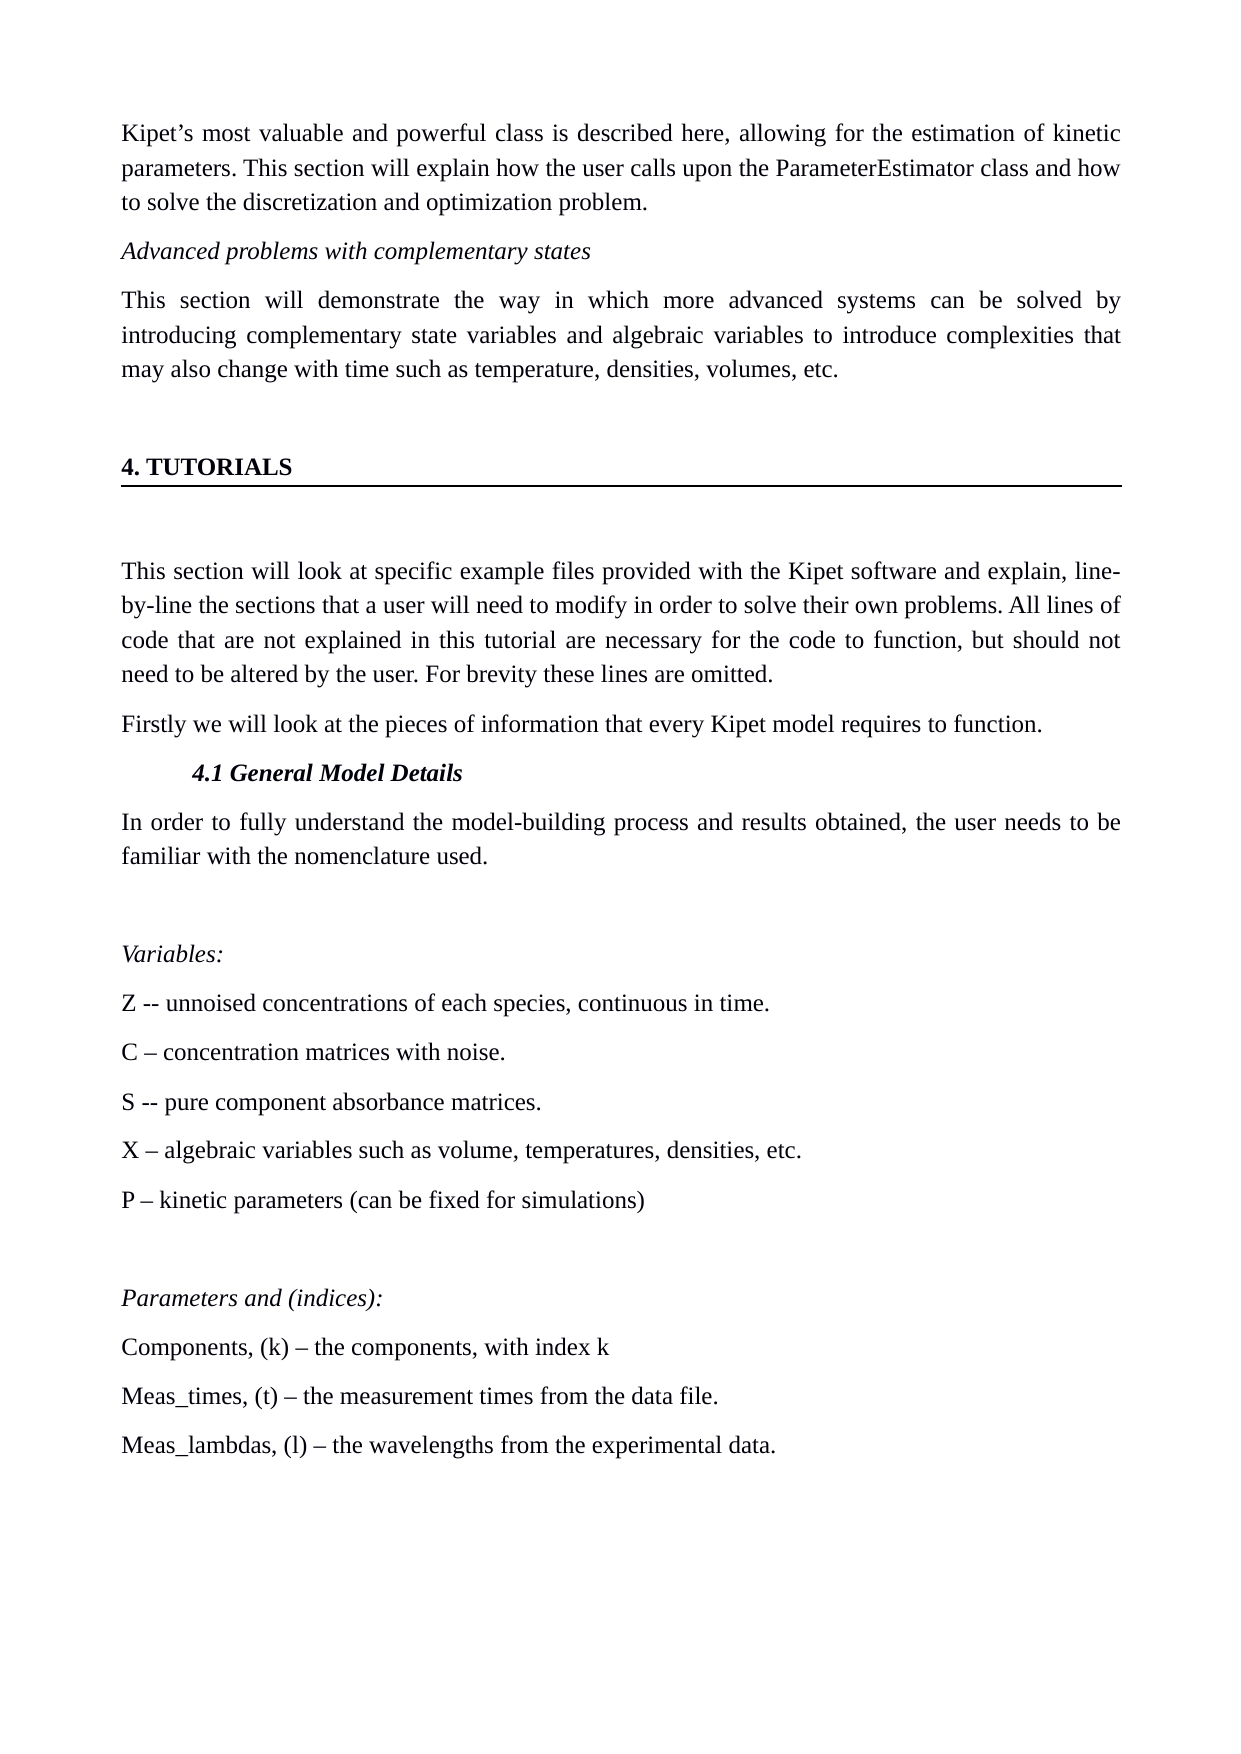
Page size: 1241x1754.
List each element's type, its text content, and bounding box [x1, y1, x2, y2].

text Meas_lambdas, (l) – the wavelengths from the experimental data. [121, 1430, 1122, 1459]
text Parameters and (indices): [121, 1283, 1122, 1312]
text S -- pure component absorbance matrices. [121, 1087, 1122, 1115]
text Z -- unnoised concentrations of each species, continuous in time. [121, 988, 1122, 1017]
text Firstly we will look at the pieces of information that every Kipet model requires to function. [121, 709, 1122, 737]
text 4. TUTORIALS [121, 452, 1122, 485]
text 4.1 General Model Details [121, 758, 1122, 786]
text This section will look at specific example files provided with the Kipet software and explain, line-by-line the sections that a user will need to modify in order to solve their own problems. All lines of code that are not explained in this tutorial are necessary for the code to function, but should not need to be altered by the user. For brevity these lines are omitted. [121, 556, 1122, 688]
text Advanced problems with complementary states [121, 236, 1122, 265]
text Variables: [121, 939, 1122, 968]
text This section will demonstrate the way in which more advanced systems can be solved by introducing complementary state variables and algebraic variables to introduce complexities that may also change with time such as temperature, densities, volumes, etc. [121, 285, 1122, 383]
text C – concentration matrices with noise. [121, 1037, 1122, 1066]
text X – algebraic variables such as volume, temperatures, densities, etc. [121, 1136, 1122, 1164]
text Kipet’s most valuable and powerful class is described here, allowing for the estimation of kinetic parameters. This section will explain how the user calls upon the ParameterEstimator class and how to solve the discretization and optimization problem. [121, 118, 1122, 216]
text P – kinetic parameters (can be fixed for simulations) [121, 1185, 1122, 1213]
text In order to fully understand the model-building process and results obtained, the user needs to be familiar with the nomenclature used. [121, 807, 1122, 870]
text Meas_times, (t) – the measurement times from the data file. [121, 1381, 1122, 1410]
text Components, (k) – the components, with index k [121, 1332, 1122, 1361]
